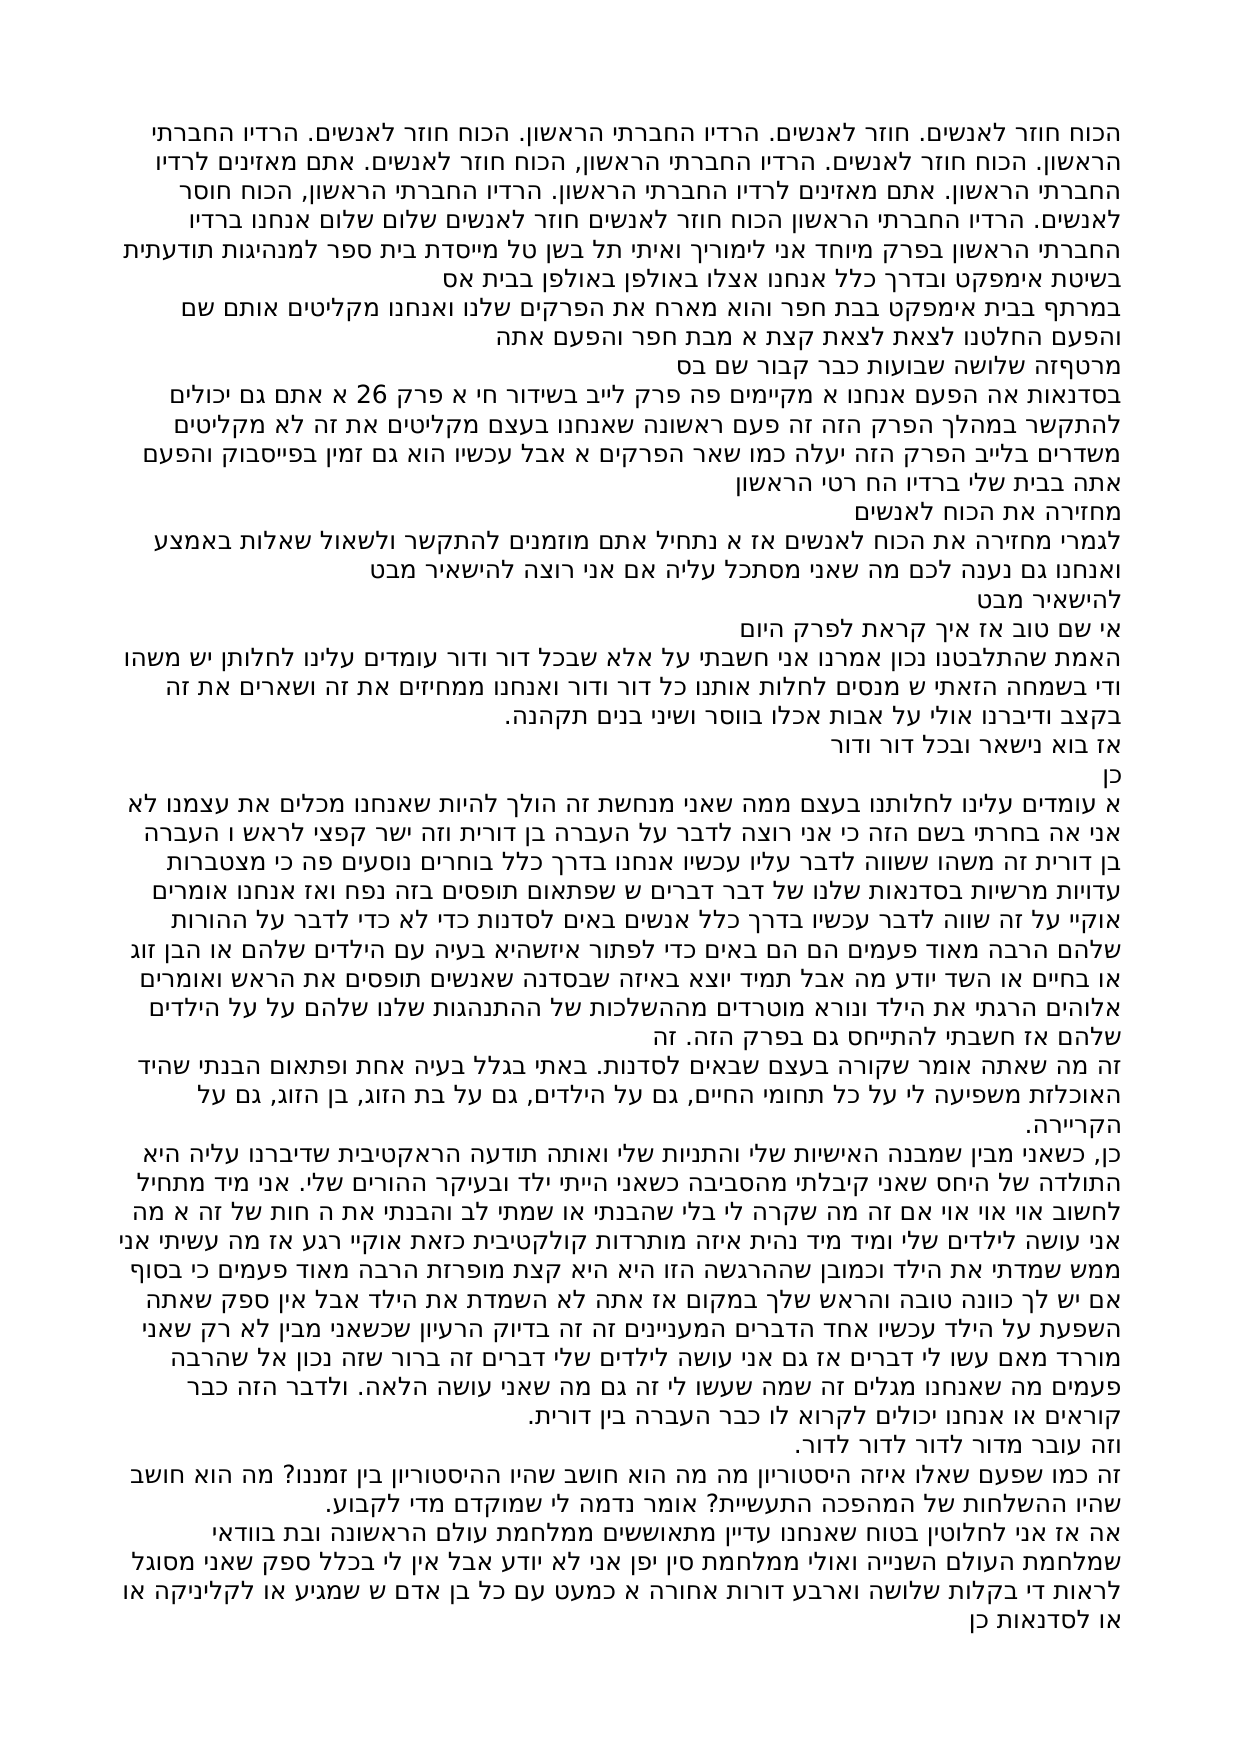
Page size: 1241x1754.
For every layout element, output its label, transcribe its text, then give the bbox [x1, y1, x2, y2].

text הכוח חוזר לאנשים. חוזר לאנשים. הרדיו החברתי הראשון. הכוח חוזר לאנשים. הרדיו החברתי הראשון. הכוח חוזר לאנשים. הרדיו החברתי הראשון, הכוח חוזר לאנשים. אתם מאזינים לרדיו החברתי הראשון. אתם מאזינים לרדיו החברתי הראשון. הרדיו החברתי הראשון, הכוח חוסר לאנשים. הרדיו החברתי הראשון הכוח חוזר לאנשים חוזר לאנשים שלום שלום אנחנו ברדיו החברתי הראשון בפרק מיוחד אני לימוריך ואיתי תל בשן טל מייסדת בית ספר למנהיגות תודעתית בשיטת אימפקט ובדרך כלל אנחנו אצלו באולפן באולפן בבית אס [118, 118, 1122, 293]
text מרטףזה שלושה שבועות כבר קבור שם בס [118, 351, 1122, 381]
text להישאיר מבט [118, 585, 1122, 614]
text א עומדים עלינו לחלותנו בעצם ממה שאני מנחשת זה הולך להיות שאנחנו מכלים את עצמנו לא [118, 789, 1122, 818]
text לגמרי מחזירה את הכוח לאנשים אז א נתחיל אתם מוזמנים להתקשר ולשאול שאלות באמצע ואנחנו גם נענה לכם מה שאני מסתכל עליה אם אני רוצה להישאיר מבט [118, 526, 1122, 585]
text בסדנאות אה הפעם אנחנו א מקיימים פה פרק לייב בשידור חי א פרק 26 א אתם גם יכולים להתקשר במהלך הפרק הזה זה פעם ראשונה שאנחנו בעצם מקליטים את זה לא מקליטים משדרים בלייב הפרק הזה יעלה כמו שאר הפרקים א אבל עכשיו הוא גם זמין בפייסבוק והפעם אתה בבית שלי ברדיו הח רטי הראשון [118, 381, 1122, 497]
text במרתף בבית אימפקט בבת חפר והוא מארח את הפרקים שלנו ואנחנו מקליטים אותם שם והפעם החלטנו לצאת לצאת קצת א מבת חפר והפעם אתה [118, 293, 1122, 351]
text זה כמו שפעם שאלו איזה היסטוריון מה מה הוא חושב שהיו ההיסטוריון בין זמננו? מה הוא חושב שהיו ההשלחות של המהפכה התעשיית? אומר נדמה לי שמוקדם מדי לקבוע. [118, 1460, 1122, 1518]
text האמת שהתלבטנו נכון אמרנו אני חשבתי על אלא שבכל דור ודור עומדים עלינו לחלותן יש משהו ודי בשמחה הזאתי ש מנסים לחלות אותנו כל דור ודור ואנחנו ממחיזים את זה ושארים את זה בקצב ודיברנו אולי על אבות אכלו בווסר ושיני בנים תקהנה. [118, 643, 1122, 731]
text אי שם טוב אז איך קראת לפרק היום [118, 614, 1122, 643]
text מחזירה את הכוח לאנשים [118, 497, 1122, 526]
text אה אז אני לחלוטין בטוח שאנחנו עדיין מתאוששים ממלחמת עולם הראשונה ובת בוודאי שמלחמת העולם השנייה ואולי ממלחמת סין יפן אני לא יודע אבל אין לי בכלל ספק שאני מסוגל לראות די בקלות שלושה וארבע דורות אחורה א כמעט עם כל בן אדם ש שמגיע או לקליניקה או או לסדנאות כן [118, 1518, 1122, 1635]
text כן [118, 760, 1122, 789]
text כן, כשאני מבין שמבנה האישיות שלי והתניות שלי ואותה תודעה הראקטיבית שדיברנו עליה היא התולדה של היחס שאני קיבלתי מהסביבה כשאני הייתי ילד ובעיקר ההורים שלי. אני מיד מתחיל לחשוב אוי אוי אוי אם זה מה שקרה לי בלי שהבנתי או שמתי לב והבנתי את ה חות של זה א מה אני עושה לילדים שלי ומיד מיד נהית איזה מותרדות קולקטיבית כזאת אוקיי רגע אז מה עשיתי אני ממש שמדתי את הילד וכמובן שההרגשה הזו היא היא קצת מופרזת הרבה מאוד פעמים כי בסוף אם יש לך כוונה טובה והראש שלך במקום אז אתה לא השמדת את הילד אבל אין ספק שאתה השפעת על הילד עכשיו אחד הדברים המעניינים זה זה בדיוק הרעיון שכשאני מבין לא רק שאני מוררד מאם עשו לי דברים אז גם אני עושה לילדים שלי דברים זה ברור שזה נכון אל שהרבה פעמים מה שאנחנו מגלים זה שמה שעשו לי זה גם מה שאני עושה הלאה. ולדבר הזה כבר קוראים או אנחנו יכולים לקרוא לו כבר העברה בין דורית. [118, 1139, 1122, 1431]
text אז בוא נישאר ובכל דור ודור [118, 731, 1122, 760]
text זה מה שאתה אומר שקורה בעצם שבאים לסדנות. באתי בגלל בעיה אחת ופתאום הבנתי שהיד האוכלזת משפיעה לי על כל תחומי החיים, גם על הילדים, גם על בת הזוג, בן הזוג, גם על הקריירה. [118, 1051, 1122, 1139]
text אני אה בחרתי בשם הזה כי אני רוצה לדבר על העברה בן דורית וזה ישר קפצי לראש ו העברה בן דורית זה משהו ששווה לדבר עליו עכשיו אנחנו בדרך כלל בוחרים נוסעים פה כי מצטברות עדויות מרשיות בסדנאות שלנו של דבר דברים ש שפתאום תופסים בזה נפח ואז אנחנו אומרים אוקיי על זה שווה לדבר עכשיו בדרך כלל אנשים באים לסדנות כדי לא כדי לדבר על ההורות שלהם הרבה מאוד פעמים הם הם באים כדי לפתור איזשהיא בעיה עם הילדים שלהם או הבן זוג או בחיים או השד יודע מה אבל תמיד יוצא באיזה שבסדנה שאנשים תופסים את הראש ואומרים אלוהים הרגתי את הילד ונורא מוטרדים מההשלכות של ההתנהגות שלנו שלהם על על הילדים שלהם אז חשבתי להתייחס גם בפרק הזה. זה [118, 818, 1122, 1051]
text וזה עובר מדור לדור לדור לדור. [118, 1431, 1122, 1460]
